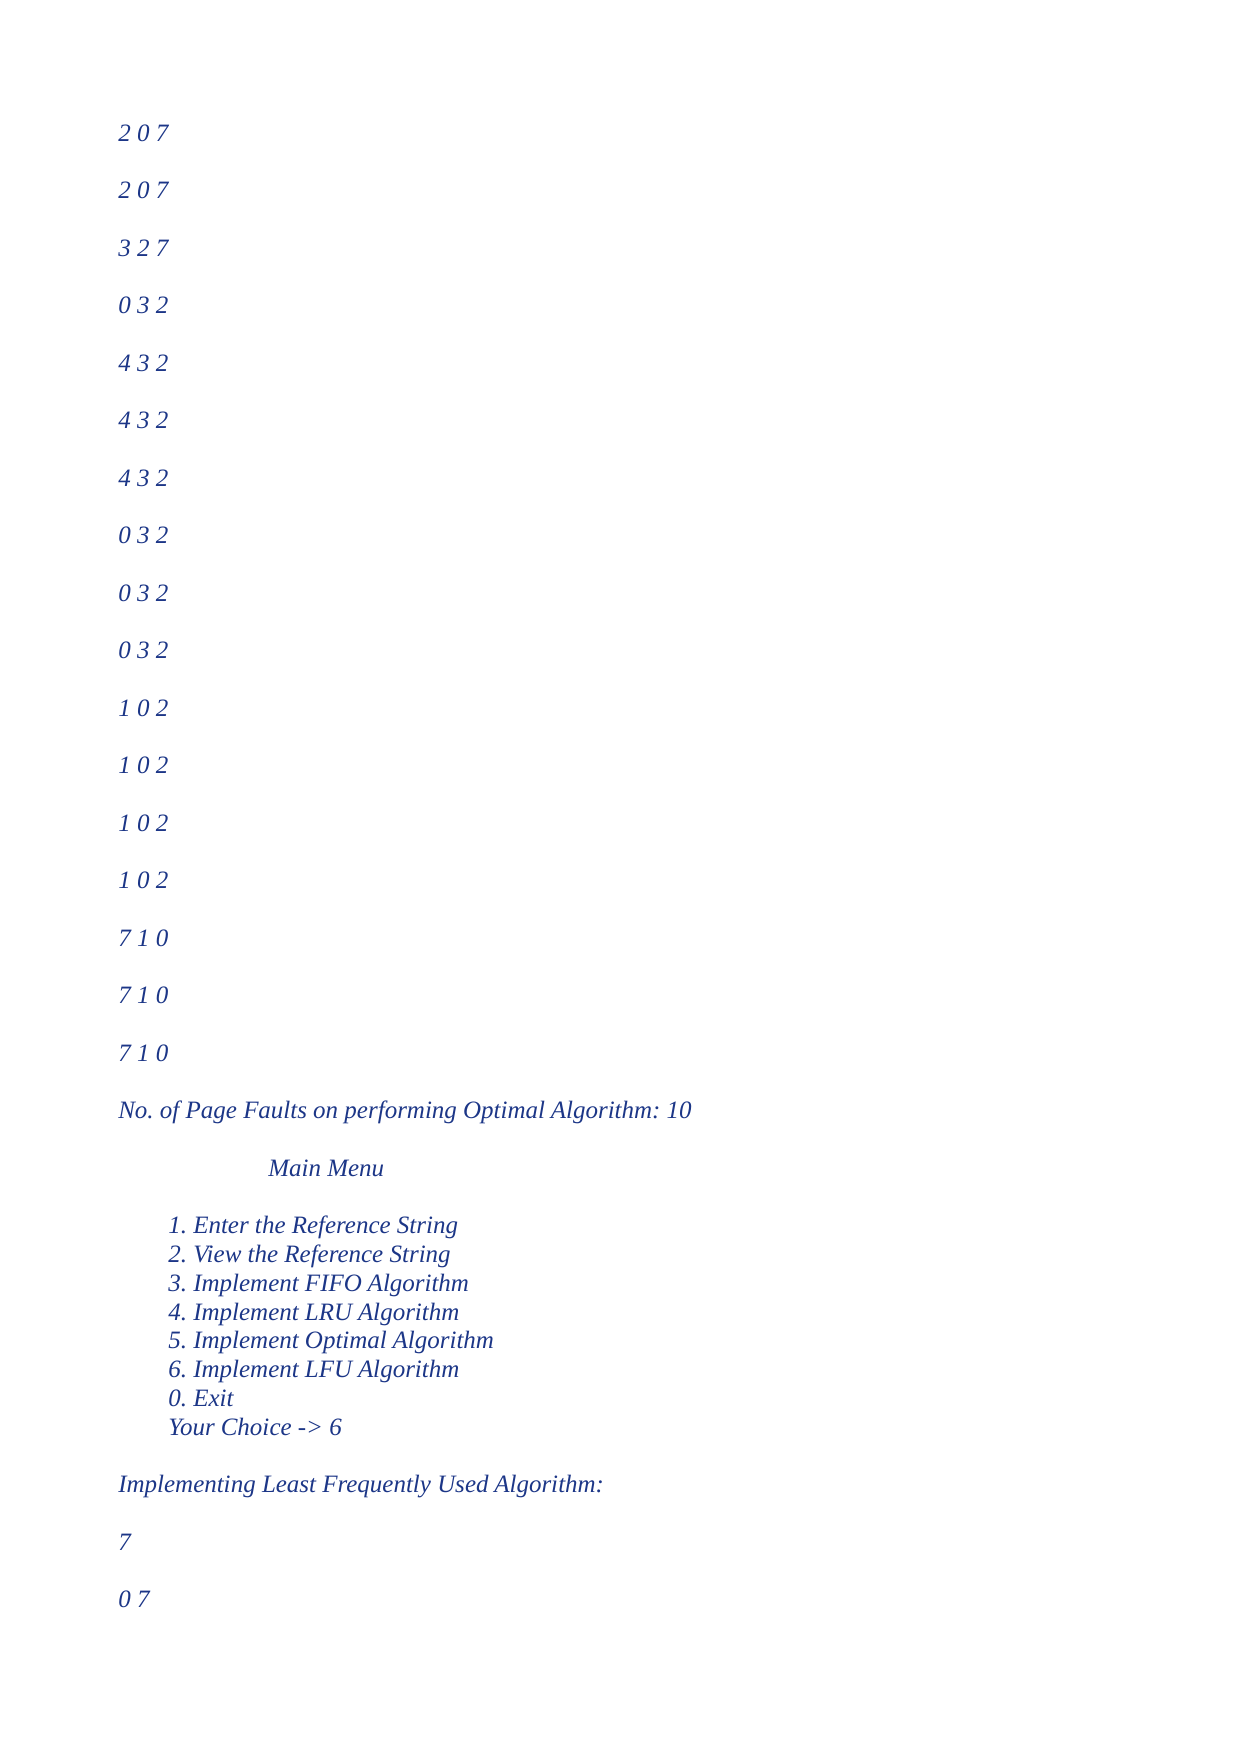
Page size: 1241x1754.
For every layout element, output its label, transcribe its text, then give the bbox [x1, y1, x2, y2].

text 3 2 7 [118, 233, 1122, 262]
text 2. View the Reference String [118, 1239, 1122, 1268]
text 0. Exit [118, 1383, 1122, 1412]
text 1 0 2 [118, 866, 1122, 894]
text 5. Implement Optimal Algorithm [118, 1326, 1122, 1354]
text 0 3 2 [118, 636, 1122, 664]
text 0 3 2 [118, 578, 1122, 607]
text 7 1 0 [118, 981, 1122, 1009]
text 2 0 7 [118, 176, 1122, 204]
text 7 1 0 [118, 923, 1122, 952]
text 6. Implement LFU Algorithm [118, 1354, 1122, 1383]
text 0 3 2 [118, 291, 1122, 319]
text Your Choice -> 6 [118, 1412, 1122, 1441]
text No. of Page Faults on performing Optimal Algorithm: 10 [118, 1096, 1122, 1124]
text Implementing Least Frequently Used Algorithm: [118, 1469, 1122, 1498]
text 4. Implement LRU Algorithm [118, 1297, 1122, 1326]
text 2 0 7 [118, 118, 1122, 147]
text 3. Implement FIFO Algorithm [118, 1268, 1122, 1297]
text 4 3 2 [118, 463, 1122, 492]
text 7 [118, 1527, 1122, 1556]
text 0 3 2 [118, 521, 1122, 549]
text 1 0 2 [118, 751, 1122, 779]
text 1 0 2 [118, 693, 1122, 722]
text Main Menu [118, 1153, 1122, 1182]
text 0 7 [118, 1584, 1122, 1613]
text 1. Enter the Reference String [118, 1211, 1122, 1239]
text 7 1 0 [118, 1038, 1122, 1067]
text 4 3 2 [118, 348, 1122, 377]
text 1 0 2 [118, 808, 1122, 837]
text 4 3 2 [118, 406, 1122, 434]
